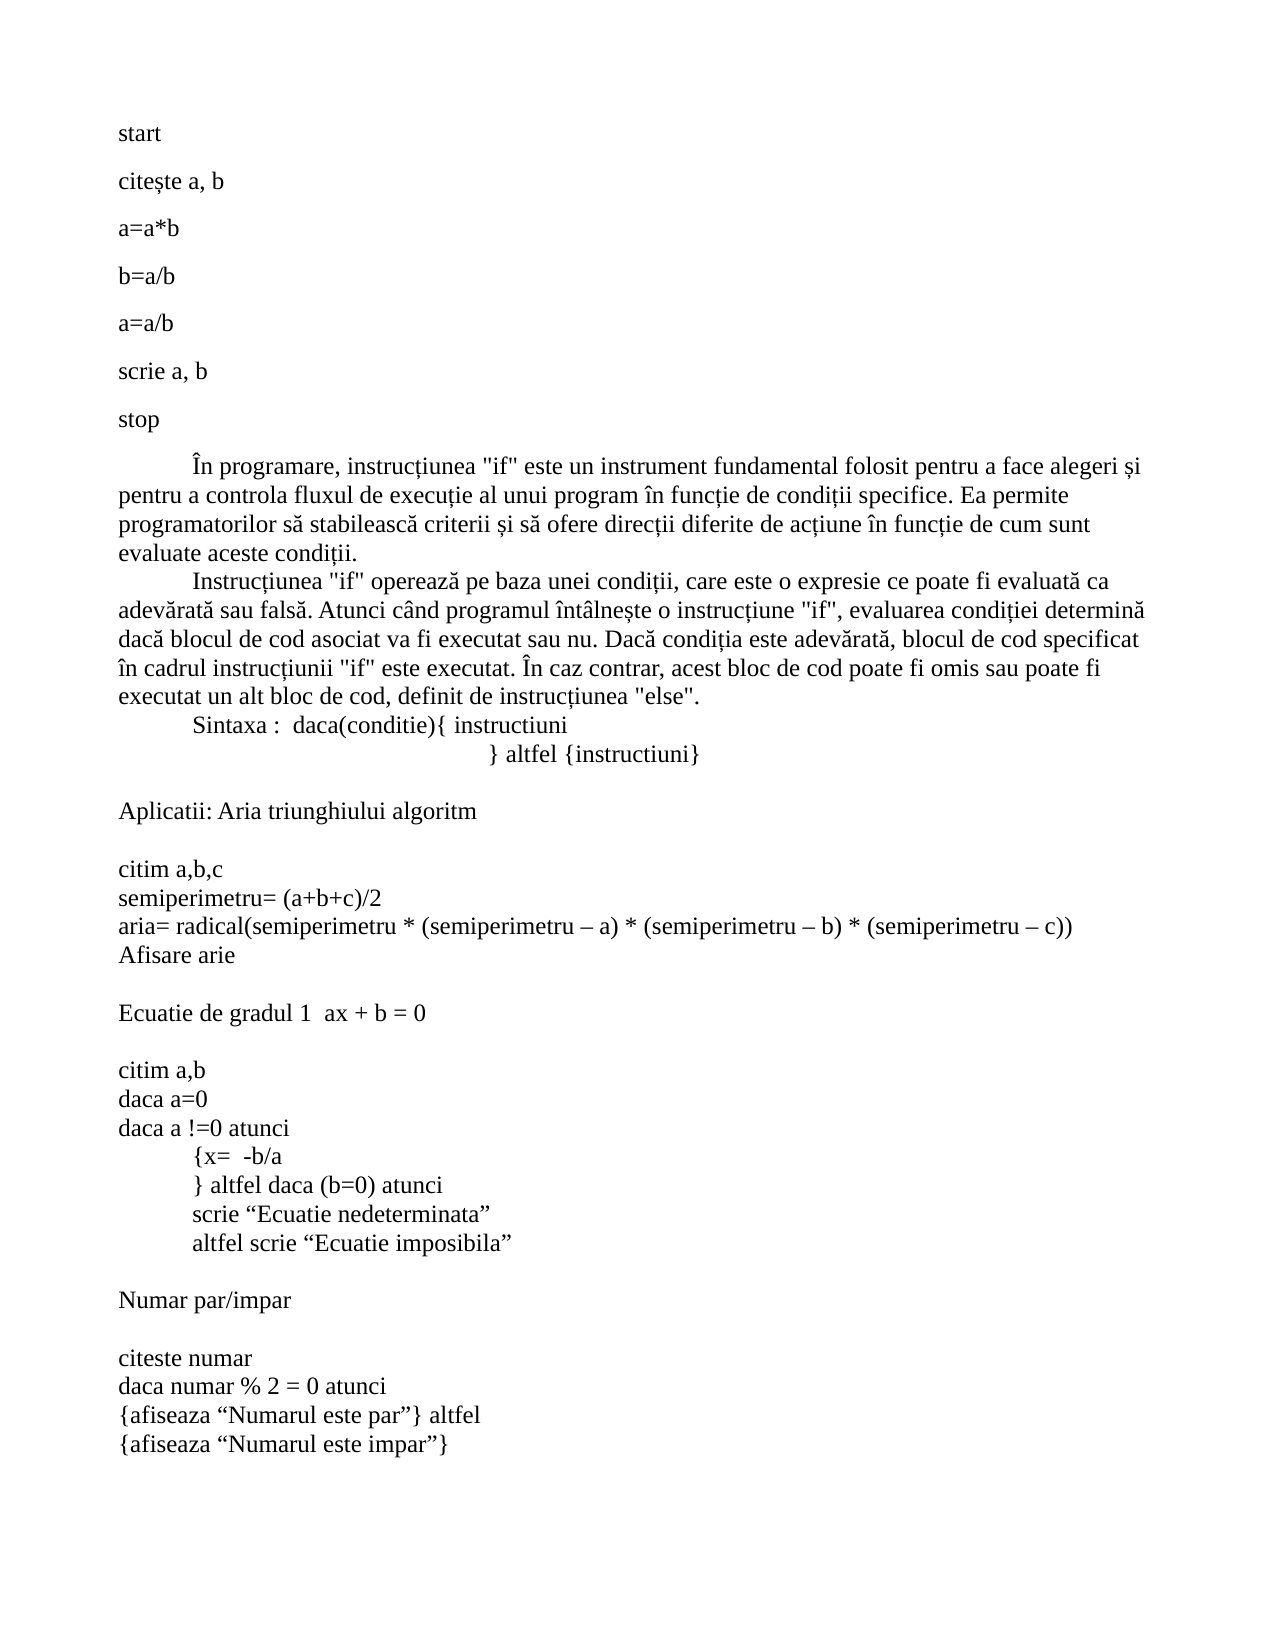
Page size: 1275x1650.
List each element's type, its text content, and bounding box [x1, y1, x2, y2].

text daca numar % 2 = 0 atunci [118, 1371, 1157, 1400]
text scrie a, b [118, 356, 1157, 385]
text Sintaxa : daca(conditie){ instructiuni [118, 710, 1157, 739]
text citește a, b [118, 166, 1157, 194]
text a=a/b [118, 308, 1157, 337]
text citeste numar [118, 1343, 1157, 1371]
text Afisare arie [118, 940, 1157, 969]
text stop [118, 404, 1157, 432]
text semiperimetru= (a+b+c)/2 [118, 883, 1157, 911]
text altfel scrie “Ecuatie imposibila” [118, 1228, 1157, 1256]
text aria= radical(semiperimetru * (semiperimetru – a) * (semiperimetru – b) * (semiperimetru – c)) [118, 911, 1157, 940]
text citim a,b,c [118, 854, 1157, 883]
text Instrucțiunea "if" operează pe baza unei condiții, care este o expresie ce poate fi evaluată ca adevărată sau falsă. Atunci când programul întâlnește o instrucțiune "if", evaluarea condiției determină dacă blocul de cod asociat va fi executat sau nu. Dacă condiția este adevărată, blocul de cod specificat în cadrul instrucțiunii "if" este executat. În caz contrar, acest bloc de cod poate fi omis sau poate fi executat un alt bloc de cod, definit de instrucțiunea "else". [118, 566, 1157, 710]
text Aplicatii: Aria triunghiului algoritm [118, 796, 1157, 825]
text a=a*b [118, 213, 1157, 242]
text Numar par/impar [118, 1285, 1157, 1314]
text b=a/b [118, 261, 1157, 290]
text {afiseaza “Numarul este par”} altfel [118, 1400, 1157, 1429]
text daca a=0 [118, 1084, 1157, 1113]
text În programare, instrucțiunea "if" este un instrument fundamental folosit pentru a face alegeri și pentru a controla fluxul de execuție al unui program în funcție de condiții specifice. Ea permite programatorilor să stabilească criterii și să ofere direcții diferite de acțiune în funcție de cum sunt evaluate aceste condiții. [118, 451, 1157, 566]
text scrie “Ecuatie nedeterminata” [118, 1199, 1157, 1228]
text Ecuatie de gradul 1 ax + b = 0 [118, 998, 1157, 1026]
text } altfel {instructiuni} [118, 739, 1157, 768]
text } altfel daca (b=0) atunci [118, 1170, 1157, 1199]
text {x= -b/a [118, 1141, 1157, 1170]
text citim a,b [118, 1055, 1157, 1084]
text start [118, 118, 1157, 147]
text {afiseaza “Numarul este impar”} [118, 1429, 1157, 1458]
text daca a !=0 atunci [118, 1113, 1157, 1141]
